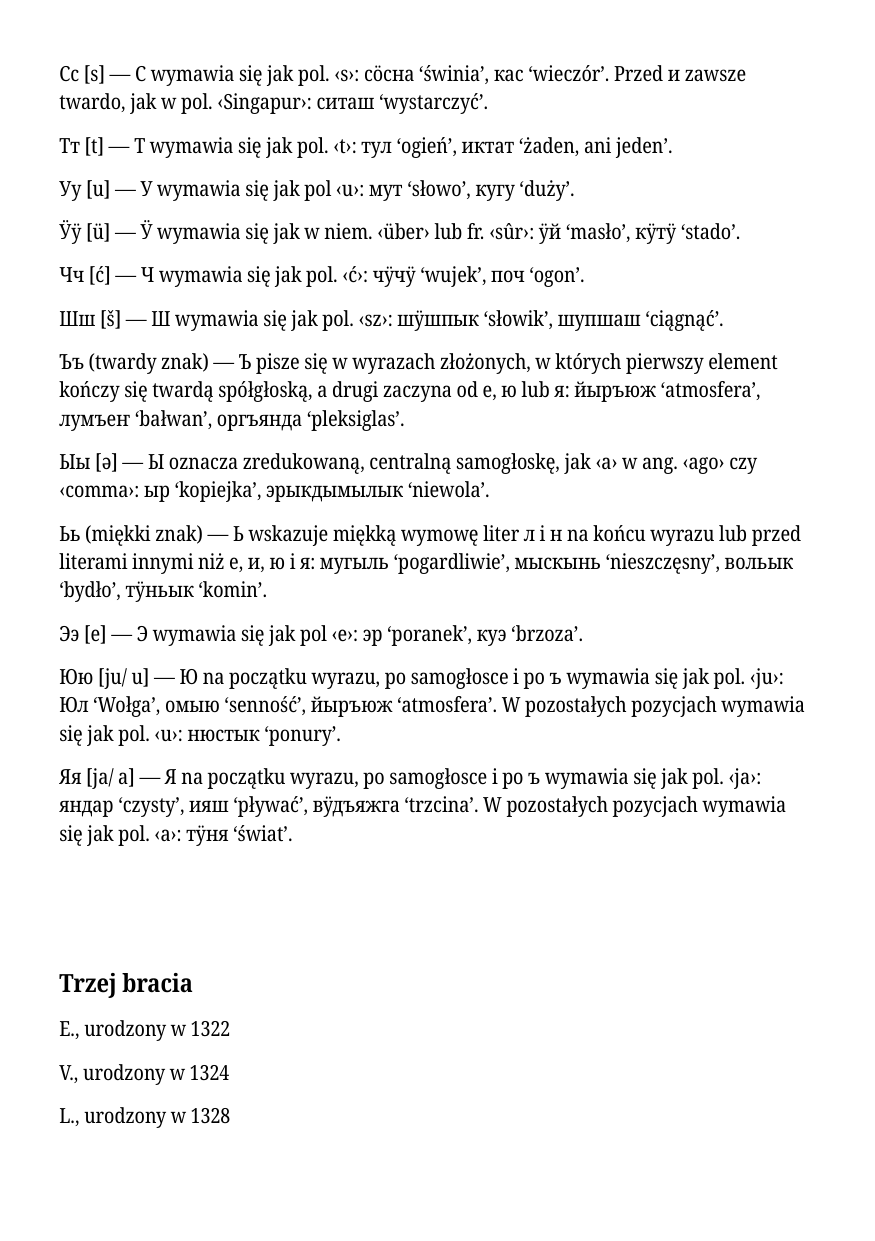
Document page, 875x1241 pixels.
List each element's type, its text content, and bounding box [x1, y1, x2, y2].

text Ьь (miękki znak) — Ь wskazuje miękką wymowę liter л i н na końcu wyrazu lub przed literami innymi niż е, и, ю i я: мугыль ‘pogardliwie’, мыскынь ‘nieszczęsny’, вольык ‘bydło’, тӱньык ‘komin’. [59, 519, 815, 604]
text Тт [t] — Т wymawia się jak pol. ‹t›: тул ‘ogień’, иктат ‘żaden, ani jeden’. [59, 131, 815, 159]
text Юю [ju/ u] — Ю na początku wyrazu, po samogłosce i po ъ wymawia się jak pol. ‹ju›: Юл ‘Wołga’, омыю ‘senność’, йыръюж ‘atmosfera’. W pozostałych pozycjach wymawia się jak pol. ‹u›: нюстык ‘ponury’. [59, 662, 815, 747]
text Ээ [e] — Э wymawia się jak pol ‹e›: эр ‘poranek’, куэ ‘brzoza’. [59, 619, 815, 647]
text Шш [š] — Ш wymawia się jak pol. ‹sz›: шӱшпык ‘słowik’, шупшаш ‘ciągnąć’. [59, 304, 815, 332]
text L., urodzony w 1328 [59, 1101, 815, 1129]
text E., urodzony w 1322 [59, 1014, 815, 1043]
subtitle Trzej bracia [59, 966, 815, 999]
text Яя [ja/ a] — Я na początku wyrazu, po samogłosce i po ъ wymawia się jak pol. ‹ja›: яндар ‘czysty’, ияш ‘pływać’, вӱдъяжга ‘trzcina’. W pozostałych pozycjach wymawia się jak pol. ‹a›: тӱня ‘świat’. [59, 762, 815, 847]
text V., urodzony w 1324 [59, 1058, 815, 1086]
text Ыы [ə] — Ы oznacza zredukowaną, centralną samogłoskę, jak ‹a› w ang. ‹ago› czy ‹comma›: ыр ‘kopiejka’, эрыкдымылык ‘niewola’. [59, 447, 815, 504]
text Чч [ć] — Ч wymawia się jak pol. ‹ć›: чӱчӱ ‘wujek’, поч ‘ogon’. [59, 260, 815, 289]
text Ъъ (twardy znak) — Ъ pisze się w wyrazach złożonych, w których pierwszy element kończy się twardą spółgłoską, a drugi zaczyna od е, ю lub я: йыръюж ‘atmosfera’, лумъеҥ ‘bałwan’, оргъянда ‘pleksiglas’. [59, 347, 815, 432]
text Ӱӱ [ü] — Ӱ wymawia się jak w niem. ‹über› lub fr. ‹sûr›: ӱй ‘masło’, кӱтӱ ‘stado’. [59, 217, 815, 246]
text Уу [u] — У wymawia się jak pol ‹u›: мут ‘słowo’, кугу ‘duży’. [59, 174, 815, 202]
text Сс [s] — С wymawia się jak pol. ‹s›: сӧсна ‘świnia’, кас ‘wieczór’. Przed и zawsze twardo, jak w pol. ‹Singapur›: ситаш ‘wystarczyć’. [59, 59, 815, 116]
